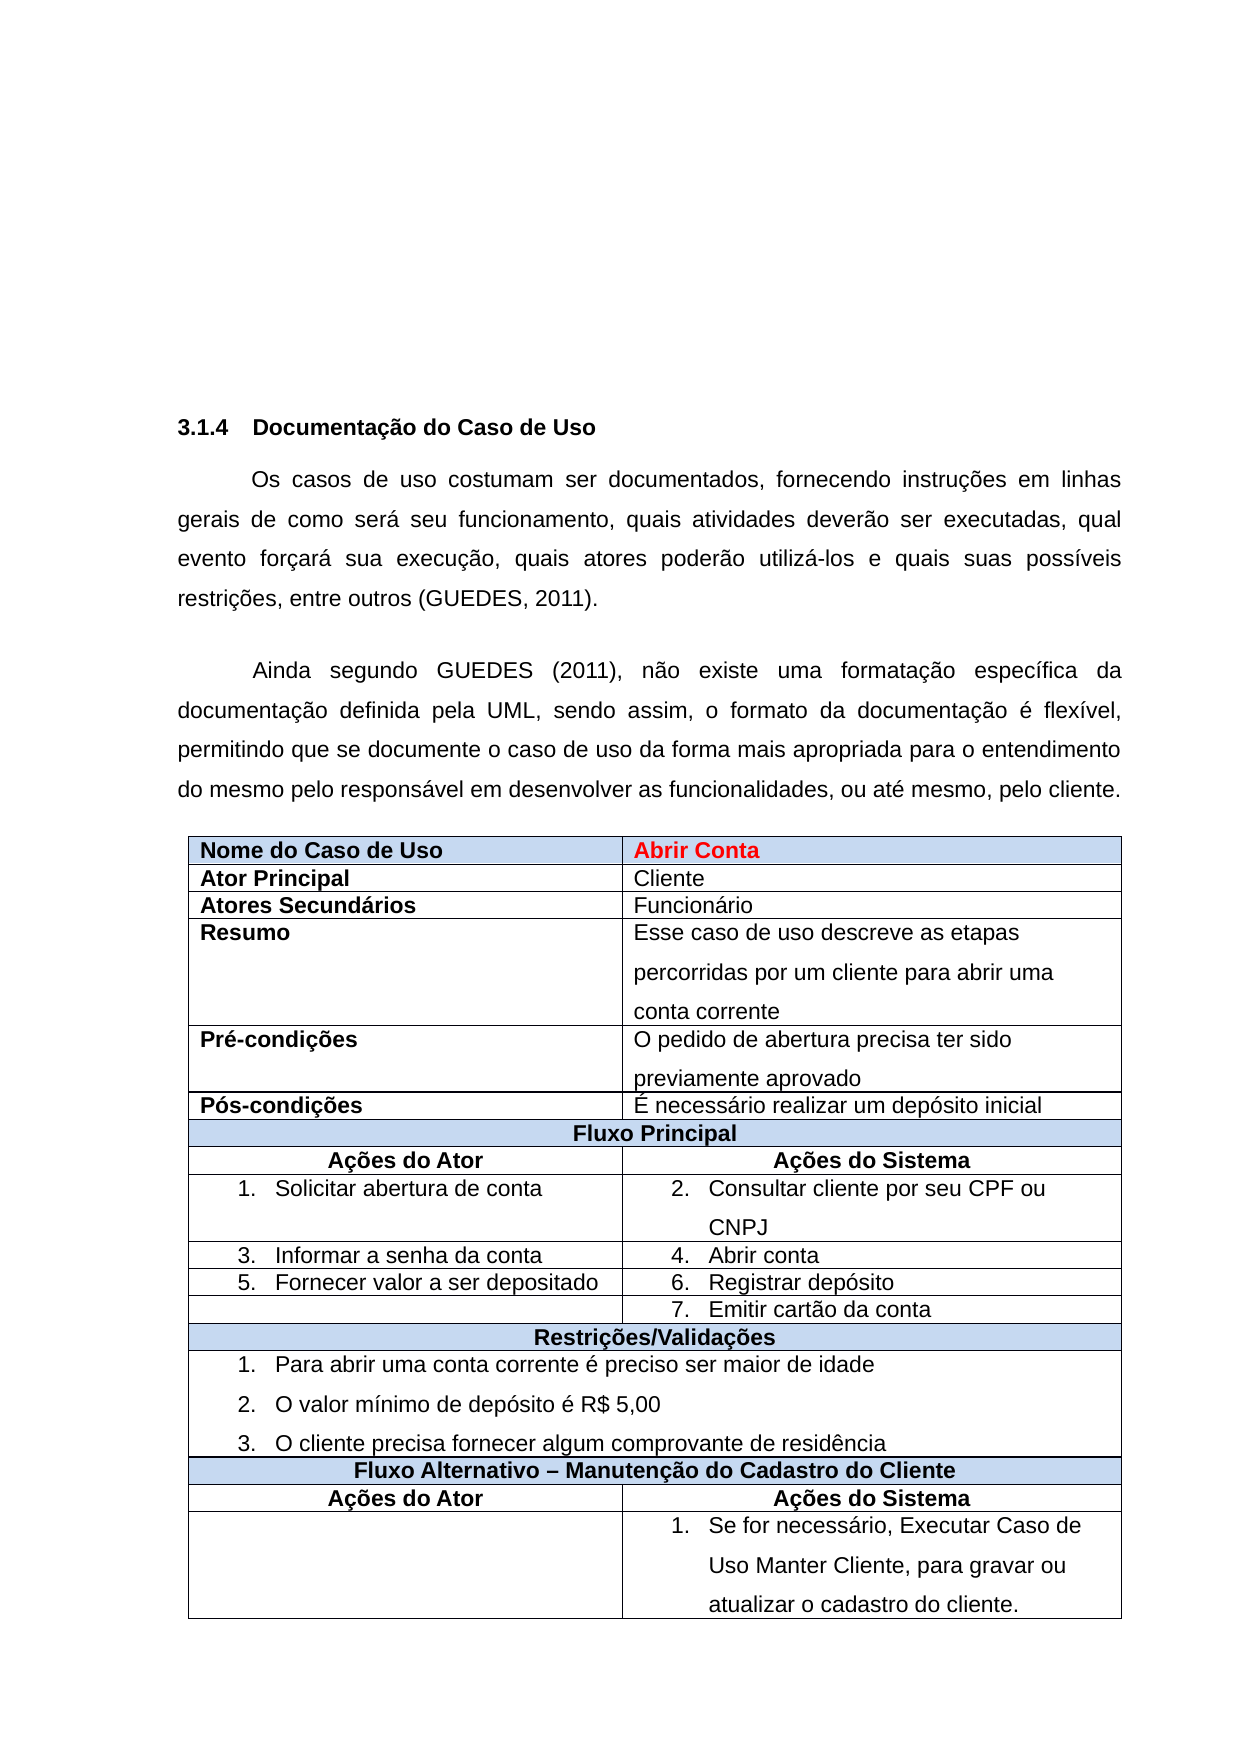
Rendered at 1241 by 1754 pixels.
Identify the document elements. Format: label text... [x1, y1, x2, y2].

text Os casos de uso costumam ser documentados, fornecendo instruções em linhas gerais de como será seu funcionamento, quais atividades deverão ser executadas, qual evento forçará sua execução, quais atores poderão utilizá-los e quais suas possíveis restrições, entre outros (GUEDES, 2011). [177, 466, 1122, 611]
table_cell Ações do Sistema [623, 1147, 1121, 1174]
table_cell Abrir conta [623, 1242, 1121, 1268]
table_cell Pós-condições [189, 1093, 622, 1119]
table_cell O pedido de abertura precisa ter sido previamente aprovado [623, 1026, 1121, 1091]
table_header Nome do Caso de Uso [189, 837, 622, 863]
table_header Abrir Conta [623, 837, 1121, 863]
table_cell Ator Principal [189, 865, 622, 891]
table_cell É necessário realizar um depósito inicial [623, 1093, 1121, 1119]
table_cell Fornecer valor a ser depositado [189, 1269, 622, 1295]
table_cell Consultar cliente por seu CPF ou CNPJ [623, 1175, 1121, 1241]
table_cell Funcionário [623, 892, 1121, 918]
table_cell Resumo [189, 919, 622, 1024]
table_cell Fluxo Principal [189, 1120, 1121, 1146]
text Ainda segundo GUEDES (2011), não existe uma formatação específica da documentação definida pela UML, sendo assim, o formato da documentação é flexível, permitindo que se documente o caso de uso da forma mais apropriada para o entendimento do mesmo pelo responsável em desenvolver as funcionalidades, ou até mesmo, pelo cliente. [177, 657, 1122, 802]
table_cell Emitir cartão da conta [623, 1296, 1121, 1323]
table_cell Ações do Ator [189, 1485, 622, 1511]
table_cell Solicitar abertura de conta [189, 1175, 622, 1241]
list Documentação do Caso de Uso [177, 414, 1122, 440]
table_cell Registrar depósito [623, 1269, 1121, 1295]
table_cell Pré-condições [189, 1026, 622, 1091]
table_cell Restrições/Validações [189, 1324, 1121, 1350]
table_cell [189, 1512, 622, 1618]
table_cell Atores Secundários [189, 892, 622, 918]
table_cell Se for necessário, Executar Caso de Uso Manter Cliente, para gravar ou atualizar o cadastro do cliente. [623, 1512, 1121, 1618]
table_cell [189, 1296, 622, 1323]
table_cell Cliente [623, 865, 1121, 891]
table_cell Ações do Ator [189, 1147, 622, 1174]
table_cell Esse caso de uso descreve as etapas percorridas por um cliente para abrir uma conta corrente [623, 919, 1121, 1024]
table_cell Informar a senha da conta [189, 1242, 622, 1268]
table_cell Para abrir uma conta corrente é preciso ser maior de idade O valor mínimo de depósito é R$ 5,00 O cliente precisa fornecer algum comprovante de residência [189, 1351, 1121, 1456]
table_cell Ações do Sistema [623, 1485, 1121, 1511]
table_cell Fluxo Alternativo – Manutenção do Cadastro do Cliente [189, 1458, 1121, 1484]
